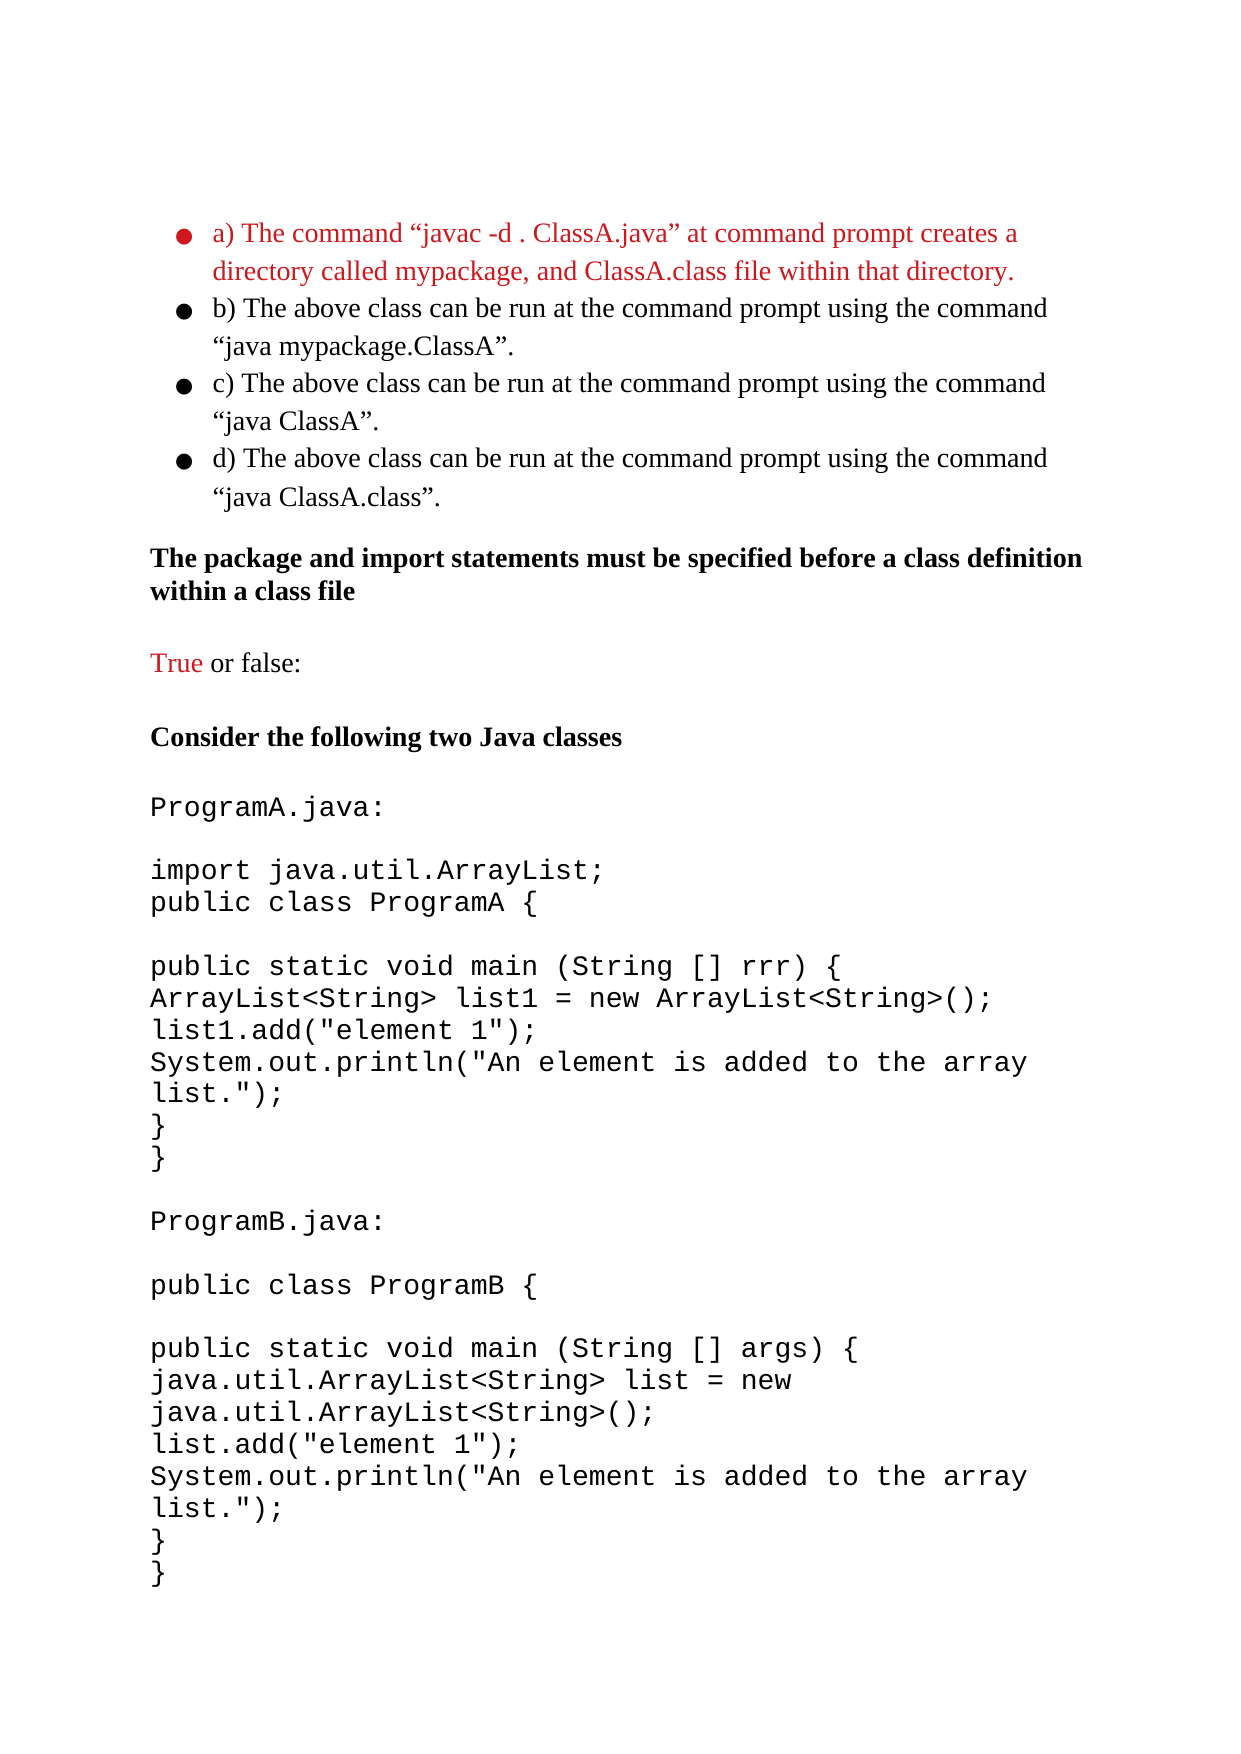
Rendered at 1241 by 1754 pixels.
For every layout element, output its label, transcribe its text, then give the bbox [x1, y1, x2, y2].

text ProgramA.java: [150, 793, 1090, 824]
list c) The above class can be run at the command prompt using the command “java ClassA”. [175, 362, 1090, 437]
text java.util.ArrayList<String> list = new java.util.ArrayList<String>(); [150, 1366, 1090, 1430]
text Consider the following two Java classes [150, 719, 1090, 752]
text } [150, 1111, 1090, 1143]
text list.add("element 1"); [150, 1430, 1090, 1462]
text public static void main (String [] args) { [150, 1334, 1090, 1366]
list a) The command “javac -d . ClassA.java” at command prompt creates a directory called mypackage, and ClassA.class file within that directory. [175, 212, 1090, 287]
text System.out.println("An element is added to the array list."); [150, 1462, 1090, 1526]
list b) The above class can be run at the command prompt using the command “java mypackage.ClassA”. [175, 287, 1090, 362]
text list1.add("element 1"); [150, 1016, 1090, 1048]
text The package and import statements must be specified before a class definition within a class file [150, 541, 1090, 606]
text public class ProgramB { [150, 1271, 1090, 1303]
text System.out.println("An element is added to the array list."); [150, 1048, 1090, 1111]
text ProgramB.java: [150, 1207, 1090, 1239]
text import java.util.ArrayList; [150, 856, 1090, 888]
text } [150, 1558, 1090, 1589]
text } [150, 1143, 1090, 1175]
text public static void main (String [] rrr) { [150, 952, 1090, 984]
text public class ProgramA { [150, 888, 1090, 920]
text True or false: [150, 647, 1090, 679]
text } [150, 1526, 1090, 1558]
list d) The above class can be run at the command prompt using the command “java ClassA.class”. [175, 437, 1090, 512]
text ArrayList<String> list1 = new ArrayList<String>(); [150, 984, 1090, 1016]
